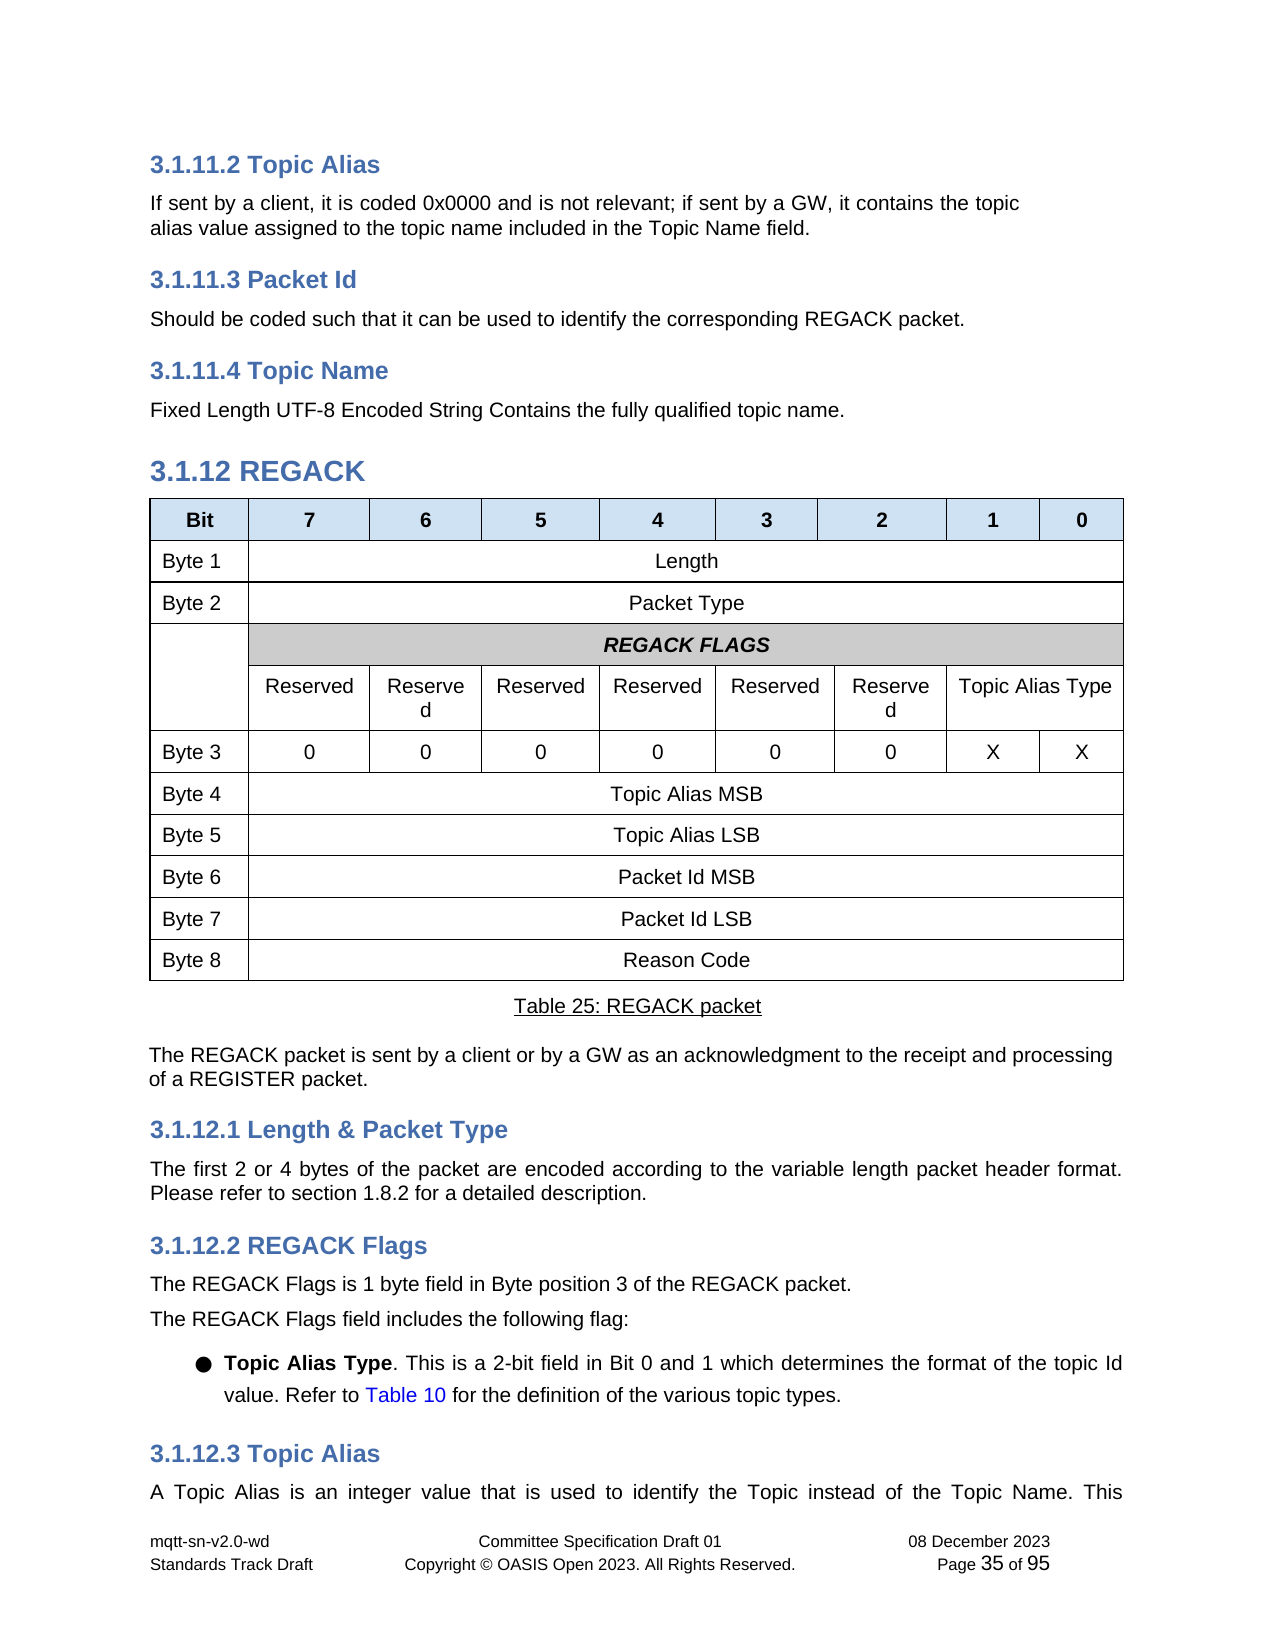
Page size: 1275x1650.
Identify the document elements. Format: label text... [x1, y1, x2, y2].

table_cell 0 [370, 731, 481, 772]
table_cell [151, 624, 248, 730]
table_header 3 [716, 499, 817, 540]
table_cell Length [249, 541, 1123, 581]
table_header 5 [482, 499, 599, 540]
table_header 7 [249, 499, 369, 540]
subtitle 3.1.12.3 Topic Alias [150, 1439, 1124, 1468]
table_cell 0 [835, 731, 946, 772]
table_cell Byte 8 [151, 940, 248, 980]
list Topic Alias Type. This is a 2-bit field in Bit 0 and 1 which determines the format of the topic Id value. Refer to Table 10 for the definition of the various topic types. [194, 1339, 1124, 1406]
table_header 4 [600, 499, 715, 540]
table_cell 0 [716, 731, 834, 772]
table_header 1 [947, 499, 1039, 540]
table_header 6 [370, 499, 481, 540]
text Should be coded such that it can be used to identify the corresponding REGACK packet. [150, 307, 1022, 331]
text The REGACK packet is sent by a client or by a GW as an acknowledgment to the receipt and processing of a REGISTER packet. [148, 1042, 1124, 1090]
table_cell Topic Alias MSB [249, 773, 1123, 814]
table_cell Reserved [600, 666, 715, 730]
table_cell Byte 1 [151, 541, 248, 581]
subtitle 3.1.12.1 Length & Packet Type [150, 1115, 1124, 1144]
subtitle 3.1.12.2 REGACK Flags [150, 1231, 1124, 1259]
table_cell Topic Alias Type [947, 666, 1123, 730]
table_cell X [1040, 731, 1123, 772]
table_cell Byte 4 [151, 773, 248, 814]
table_cell Reserved [835, 666, 946, 730]
table_cell Packet Type [249, 583, 1123, 623]
text The first 2 or 4 bytes of the packet are encoded according to the variable length packet header format. Please refer to section 1.8.2 for a detailed description. [150, 1157, 1124, 1205]
text A Topic Alias is an integer value that is used to identify the Topic instead of the Topic Name. This [150, 1480, 1124, 1504]
table_cell Packet Id LSB [249, 898, 1123, 939]
table_cell Byte 3 [151, 731, 248, 772]
text The REGACK Flags field includes the following flag: [150, 1307, 1124, 1331]
table_header 0 [1040, 499, 1123, 540]
table_cell REGACK FLAGS [249, 624, 1123, 665]
table_cell Reserved [716, 666, 834, 730]
table_cell Reserved [482, 666, 599, 730]
subtitle 3.1.12 REGACK [150, 454, 1125, 487]
table_header 2 [818, 499, 946, 540]
table_header Bit [151, 499, 248, 540]
table_cell Byte 5 [151, 815, 248, 855]
text The REGACK Flags is 1 byte field in Byte position 3 of the REGACK packet. [150, 1272, 1124, 1296]
table_cell 0 [600, 731, 715, 772]
text Fixed Length UTF-8 Encoded String Contains the fully qualified topic name. [150, 397, 1022, 421]
text Table 25: REGACK packet [150, 994, 1125, 1018]
text If sent by a client, it is coded 0x0000 and is not relevant; if sent by a GW, it contains the topic alias value assigned to the topic name included in the Topic Name field. [150, 191, 1022, 240]
table_cell Byte 2 [151, 583, 248, 623]
table_cell Topic Alias LSB [249, 815, 1123, 855]
subtitle 3.1.11.3 Packet Id [150, 265, 1125, 294]
table_cell 0 [249, 731, 369, 772]
subtitle 3.1.11.2 Topic Alias [150, 150, 1125, 179]
table_cell Reason Code [249, 940, 1123, 980]
table_cell Byte 7 [151, 898, 248, 939]
table_cell Reserved [370, 666, 481, 730]
table_cell Reserved [249, 666, 369, 730]
table_cell X [947, 731, 1039, 772]
table_cell 0 [482, 731, 599, 772]
table_cell Packet Id MSB [249, 856, 1123, 897]
subtitle 3.1.11.4 Topic Name [150, 356, 1125, 385]
table_cell Byte 6 [151, 856, 248, 897]
